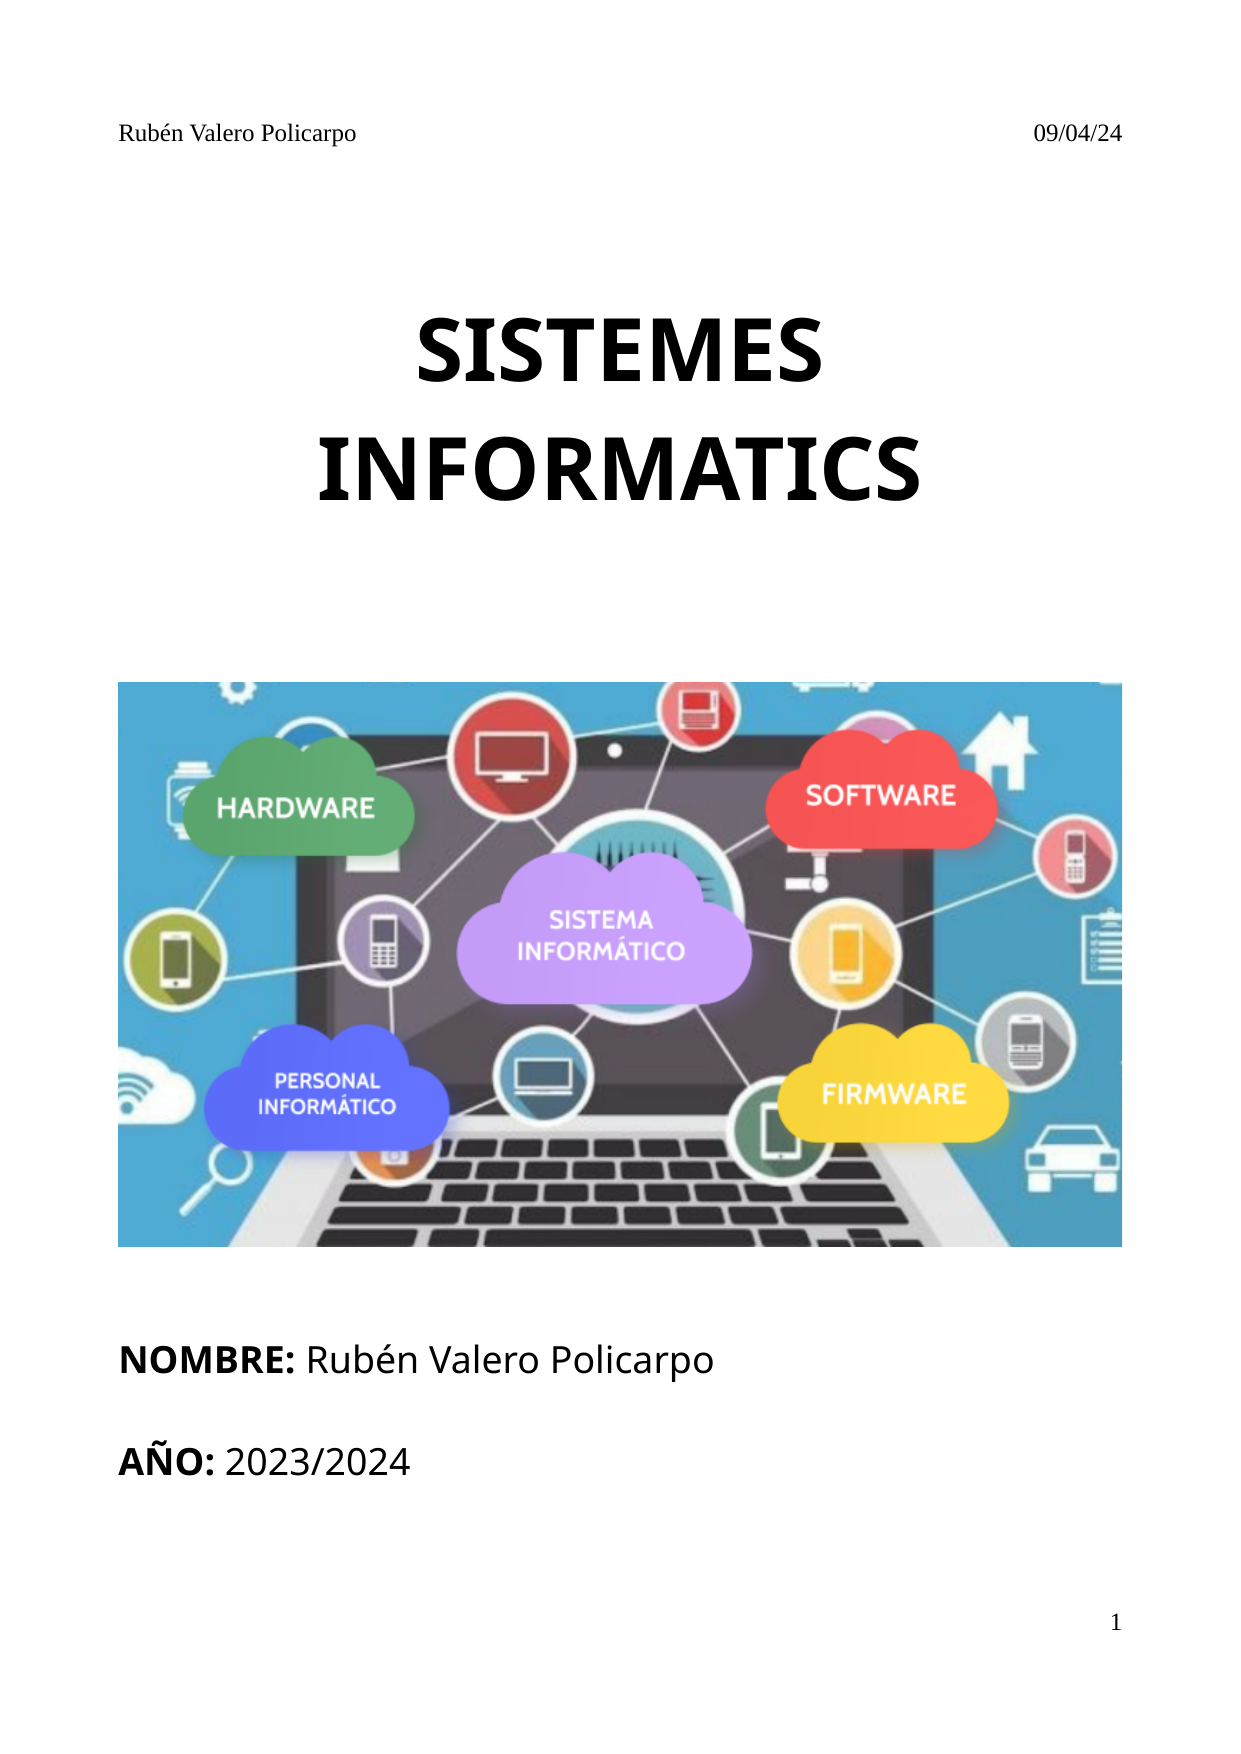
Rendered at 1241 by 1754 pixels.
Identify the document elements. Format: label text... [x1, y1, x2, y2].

text NOMBRE: Rubén Valero Policarpo [118, 1333, 1122, 1384]
text AÑO: 2023/2024 [118, 1435, 1122, 1486]
picture [118, 682, 1123, 1247]
title SISTEMES INFORMATICS [118, 288, 1122, 526]
